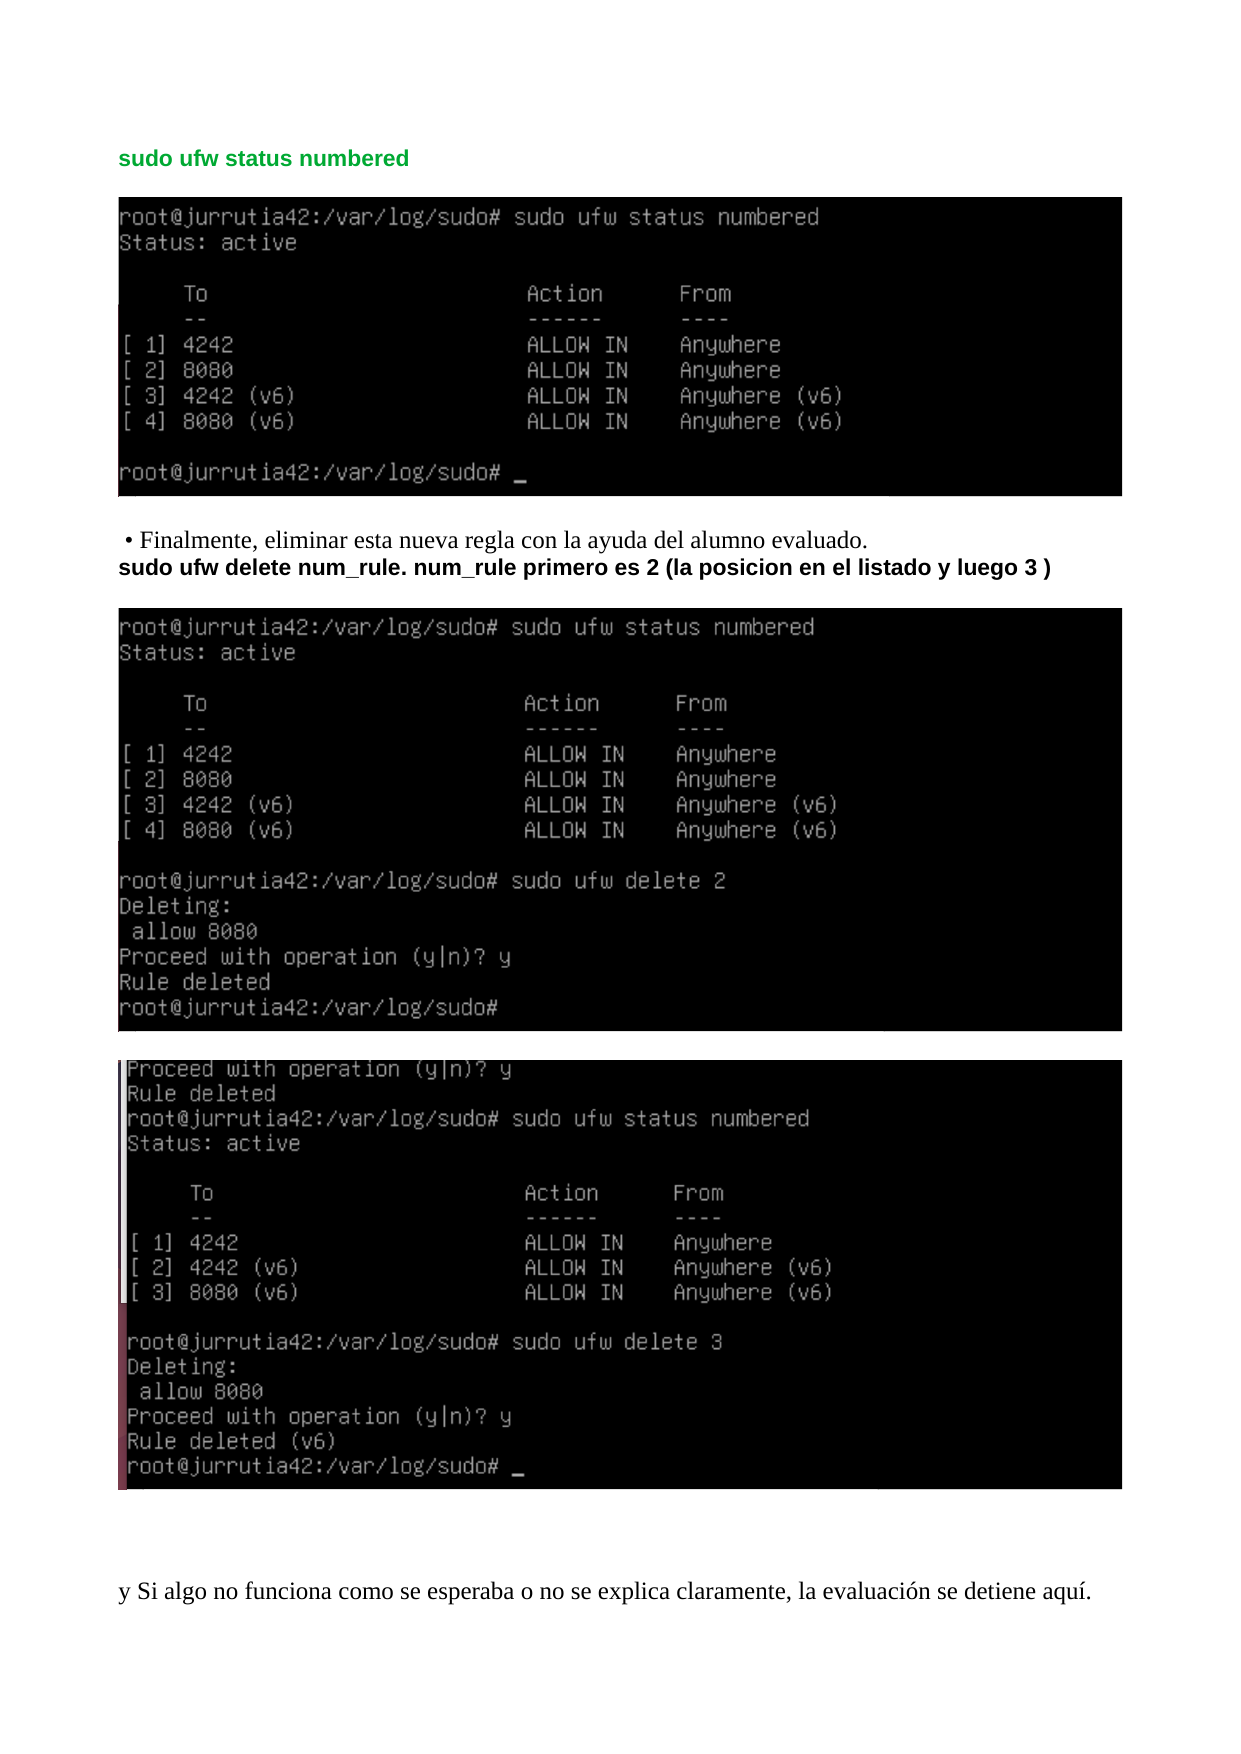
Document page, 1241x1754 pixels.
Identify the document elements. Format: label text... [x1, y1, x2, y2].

text sudo ufw status numbered [118, 144, 1122, 171]
picture [118, 608, 1123, 1032]
picture [118, 197, 1123, 497]
text sudo ufw delete num_rule. num_rule primero es 2 (la posicion en el listado y luego 3 ) [118, 554, 1122, 580]
picture [118, 1060, 1123, 1490]
text • Finalmente, eliminar esta nueva regla con la ayuda del alumno evaluado. [118, 525, 1122, 554]
text y Si algo no funciona como se esperaba o no se explica claramente, la evaluación se detiene aquí. [118, 1576, 1122, 1605]
